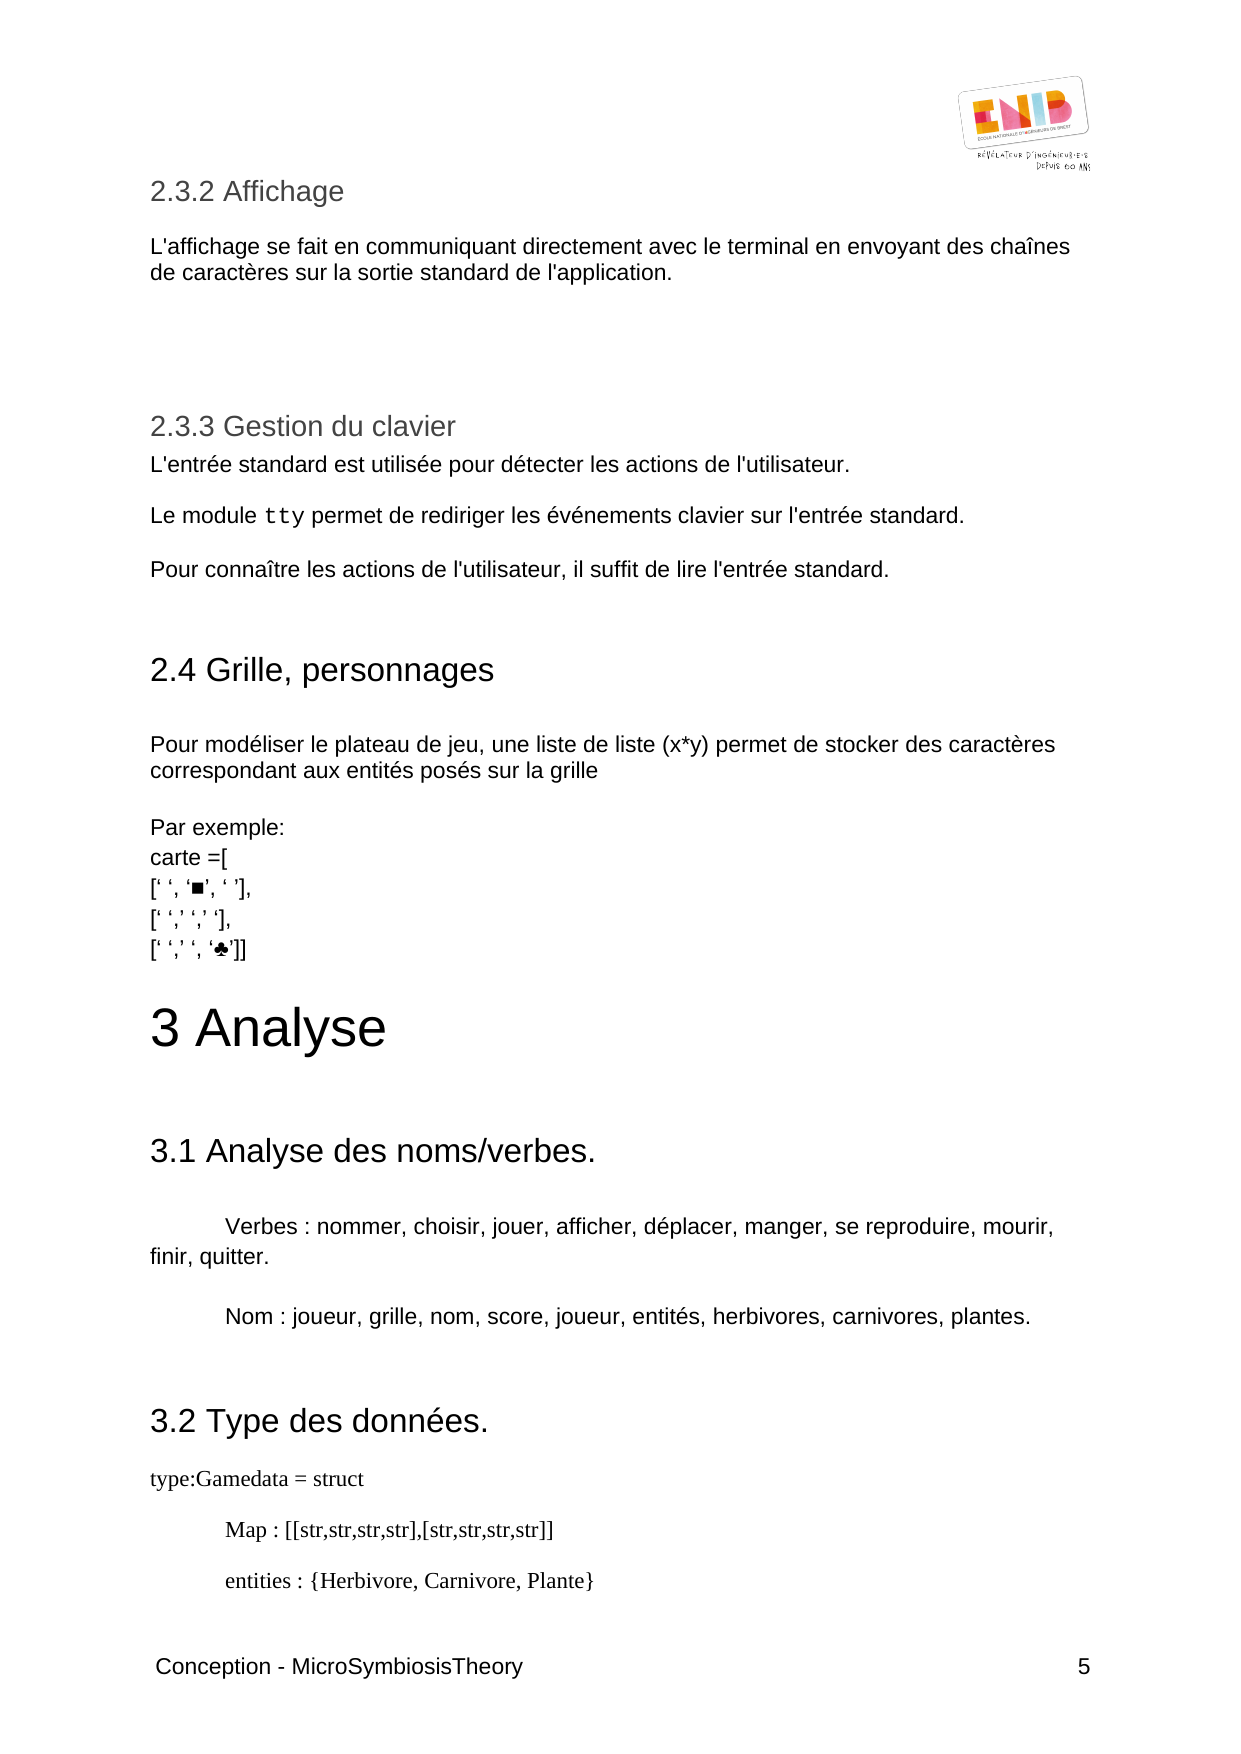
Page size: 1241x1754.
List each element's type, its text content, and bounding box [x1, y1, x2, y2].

picture [956, 75, 1091, 174]
title 3 Analyse [150, 995, 1090, 1057]
subtitle 3.1 Analyse des noms/verbes. [150, 1131, 1090, 1170]
text type:Gamedata = struct [150, 1464, 1090, 1491]
text L'entrée standard est utilisée pour détecter les actions de l'utilisateur. [150, 451, 1090, 477]
text Verbes : nommer, choisir, jouer, afficher, déplacer, manger, se reproduire, mourir, finir, quitter. [150, 1213, 1090, 1269]
text entities : {Herbivore, Carnivore, Plante} [150, 1567, 1090, 1594]
text Nom : joueur, grille, nom, score, joueur, entités, herbivores, carnivores, plantes. [150, 1303, 1090, 1329]
subtitle 3.2 Type des données. [150, 1401, 1090, 1439]
text Par exemple: [150, 814, 1090, 840]
text [‘ ‘,’ ‘, ‘♣’]] [150, 935, 1090, 961]
text carte =[ [150, 844, 1090, 871]
subtitle 2.3.3 Gestion du clavier [150, 409, 1090, 443]
subtitle 2.3.2 Affichage [150, 174, 1090, 208]
text [‘ ‘,’ ‘,’ ‘], [150, 904, 1090, 931]
text Le module tty permet de rediriger les événements clavier sur l'entrée standard. [150, 502, 1090, 531]
text [‘ ‘, ‘■’, ‘ ’], [150, 874, 1090, 901]
subtitle 2.4 Grille, personnages [150, 650, 1090, 688]
text Map : [[str,str,str,str],[str,str,str,str]] [150, 1516, 1090, 1542]
text Pour modéliser le plateau de jeu, une liste de liste (x*y) permet de stocker des caractères correspondant aux entités posés sur la grille [150, 731, 1090, 784]
text Pour connaître les actions de l'utilisateur, il suffit de lire l'entrée standard. [150, 556, 1090, 582]
text L'affichage se fait en communiquant directement avec le terminal en envoyant des chaînes de caractères sur la sortie standard de l'application. [150, 233, 1090, 285]
